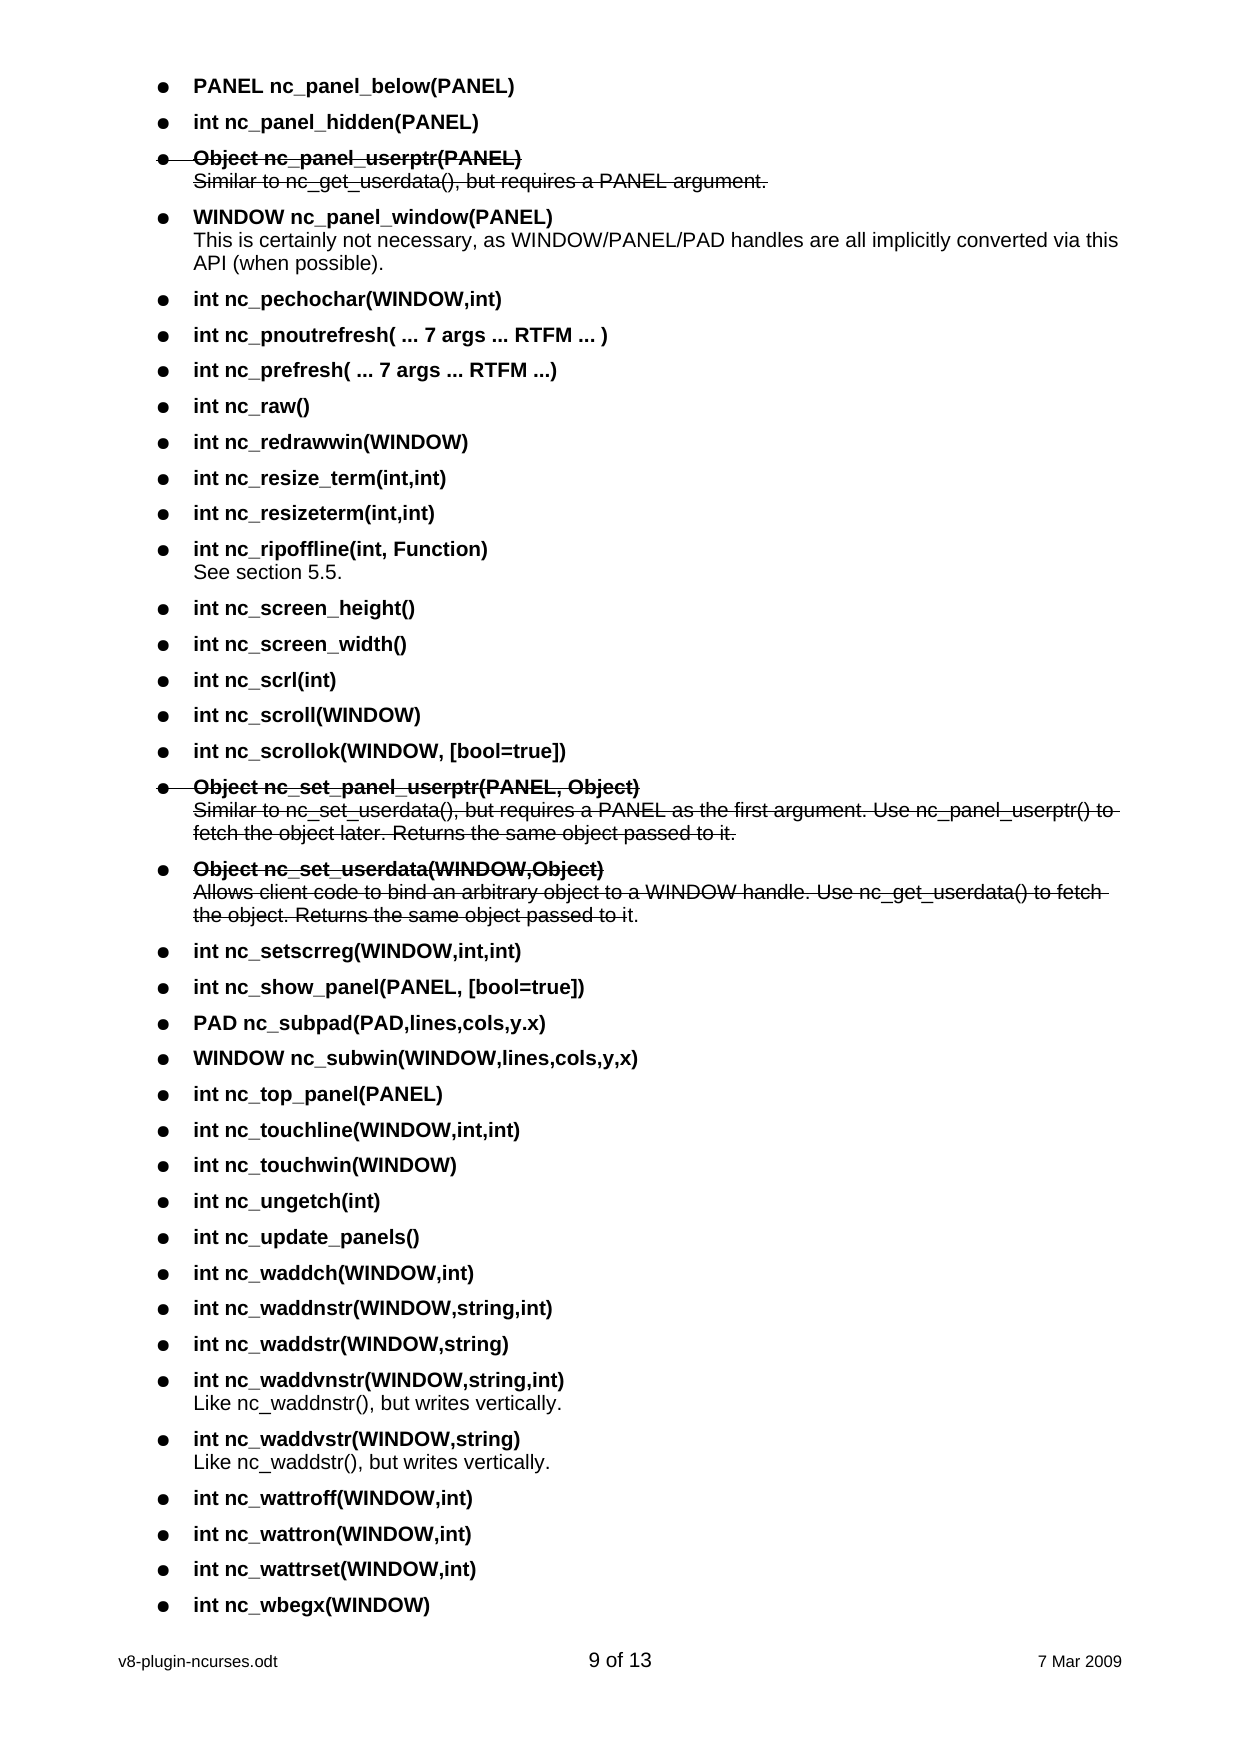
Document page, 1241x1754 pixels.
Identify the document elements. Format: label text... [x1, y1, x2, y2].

list int nc_wbegx(WINDOW) [156, 1593, 1122, 1617]
list Object nc_set_panel_userptr(PANEL, Object) Similar to nc_set_userdata(), but requires a PANEL as the first argument. Use nc_panel_userptr() to fetch the object later. Returns the same object passed to it. [156, 775, 1122, 845]
list WINDOW nc_subwin(WINDOW,lines,cols,y,x) [156, 1047, 1122, 1070]
list int nc_pechochar(WINDOW,int) [156, 288, 1122, 311]
list int nc_wattroff(WINDOW,int) [156, 1486, 1122, 1509]
list int nc_scrollok(WINDOW, [bool=true]) [156, 739, 1122, 763]
list Object nc_set_userdata(WINDOW,Object) Allows client code to bind an arbitrary object to a WINDOW handle. Use nc_get_userdata() to fetch the object. Returns the same object passed to it. [156, 857, 1122, 927]
list int nc_touchline(WINDOW,int,int) [156, 1118, 1122, 1142]
list int nc_setscrreg(WINDOW,int,int) [156, 940, 1122, 963]
list int nc_top_panel(PANEL) [156, 1083, 1122, 1106]
list int nc_waddvstr(WINDOW,string) Like nc_waddstr(), but writes vertically. [156, 1427, 1122, 1474]
list int nc_wattrset(WINDOW,int) [156, 1558, 1122, 1581]
list int nc_resize_term(int,int) [156, 466, 1122, 489]
list int nc_waddvnstr(WINDOW,string,int) Like nc_waddnstr(), but writes vertically. [156, 1368, 1122, 1415]
list PANEL nc_panel_below(PANEL) [156, 75, 1122, 98]
list int nc_screen_height() [156, 597, 1122, 620]
list int nc_scroll(WINDOW) [156, 704, 1122, 727]
list int nc_panel_hidden(PANEL) [156, 111, 1122, 134]
list int nc_redrawwin(WINDOW) [156, 431, 1122, 454]
list int nc_pnoutrefresh( ... 7 args ... RTFM ... ) [156, 323, 1122, 347]
list int nc_waddch(WINDOW,int) [156, 1261, 1122, 1284]
list int nc_waddnstr(WINDOW,string,int) [156, 1297, 1122, 1320]
list int nc_raw() [156, 395, 1122, 418]
list int nc_wattron(WINDOW,int) [156, 1522, 1122, 1545]
list int nc_waddstr(WINDOW,string) [156, 1333, 1122, 1356]
list int nc_show_panel(PANEL, [bool=true]) [156, 975, 1122, 999]
list Object nc_panel_userptr(PANEL) Similar to nc_get_userdata(), but requires a PANEL argument. [156, 146, 1122, 193]
list int nc_prefresh( ... 7 args ... RTFM ...) [156, 359, 1122, 382]
list int nc_touchwin(WINDOW) [156, 1154, 1122, 1177]
list WINDOW nc_panel_window(PANEL) This is certainly not necessary, as WINDOW/PANEL/PAD handles are all implicitly converted via this API (when possible). [156, 205, 1122, 275]
list int nc_scrl(int) [156, 668, 1122, 691]
list int nc_ungetch(int) [156, 1190, 1122, 1213]
list int nc_update_panels() [156, 1226, 1122, 1249]
list int nc_screen_width() [156, 632, 1122, 656]
list int nc_resizeterm(int,int) [156, 502, 1122, 525]
list int nc_ripoffline(int, Function) See section 5.5. [156, 538, 1122, 584]
list PAD nc_subpad(PAD,lines,cols,y.x) [156, 1011, 1122, 1034]
